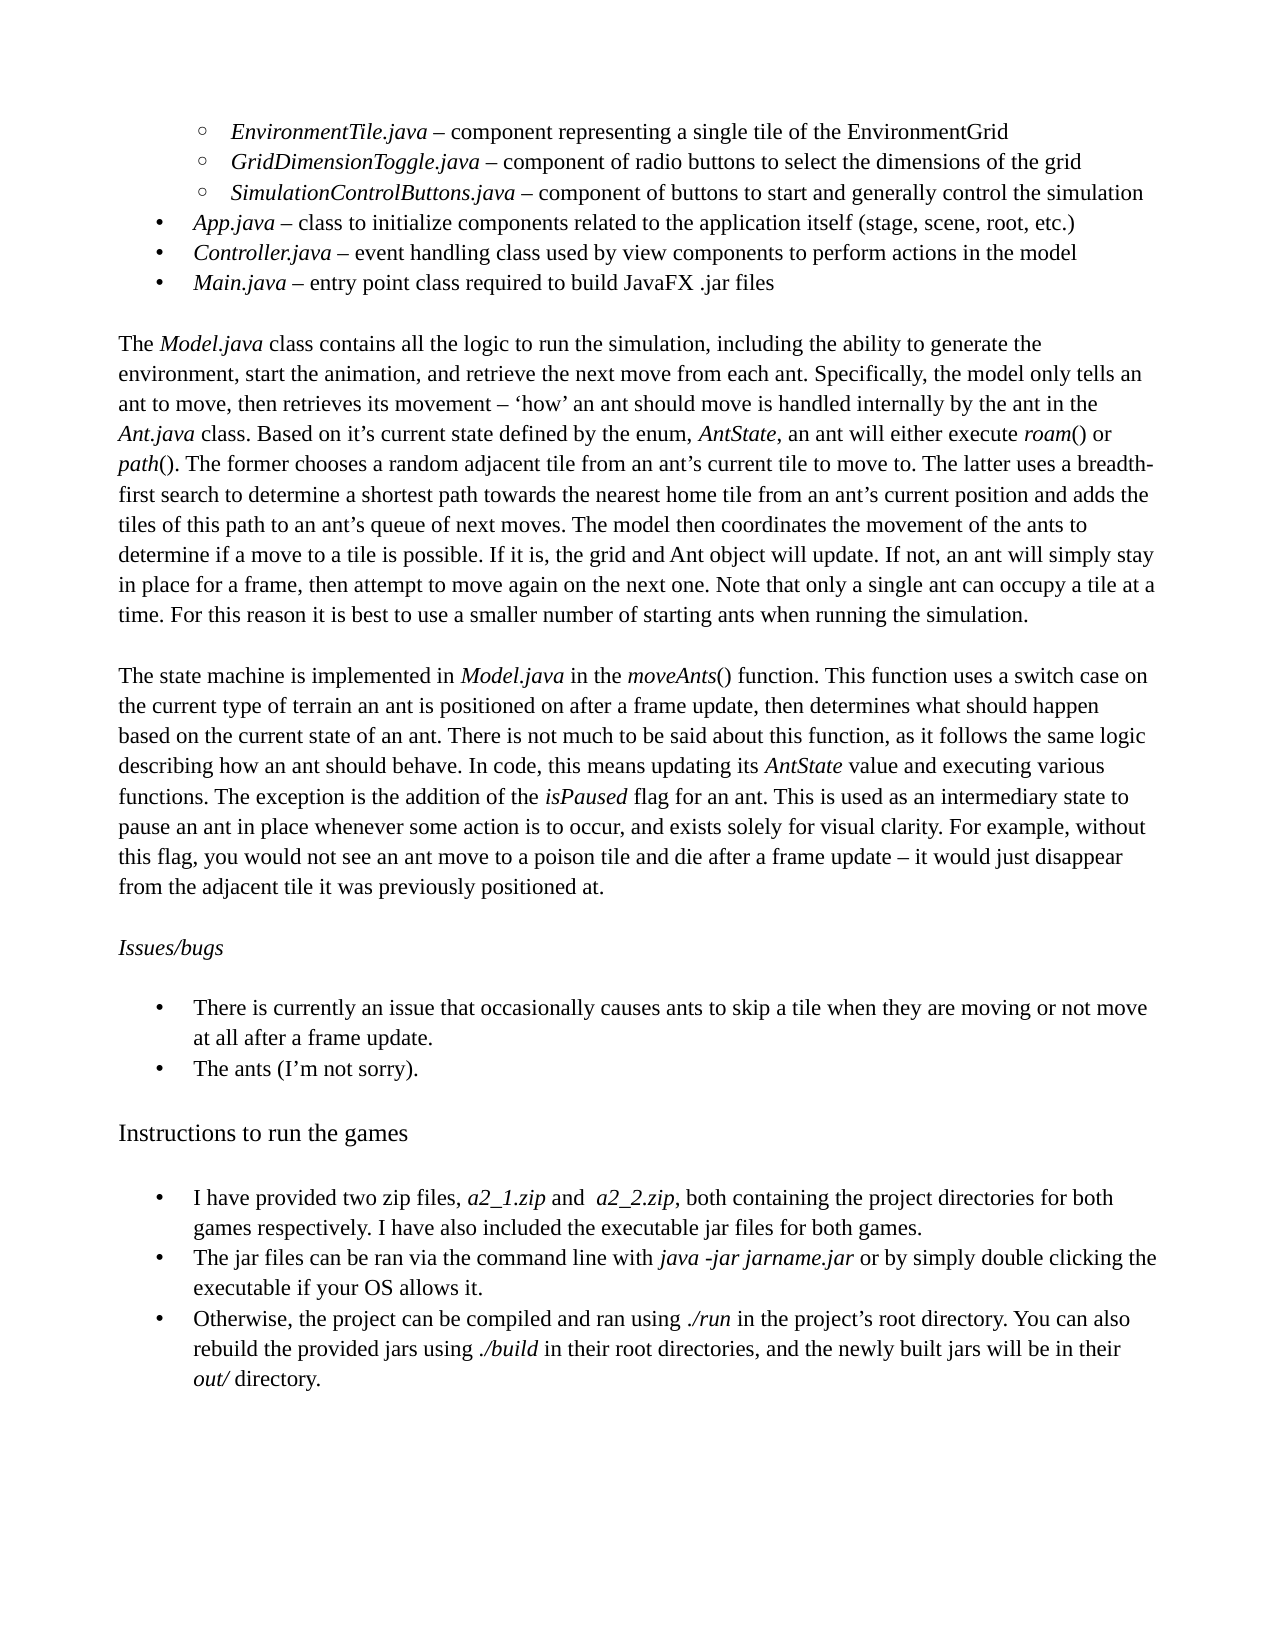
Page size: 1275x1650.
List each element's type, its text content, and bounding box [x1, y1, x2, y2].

text Instructions to run the games [118, 1118, 1157, 1147]
list The jar files can be ran via the command line with java -jar jarname.jar or by simply double clicking the executable if your OS allows it. [156, 1244, 1157, 1301]
list I have provided two zip files, a2_1.zip and a2_2.zip, both containing the project directories for both games respectively. I have also included the executable jar files for both games. [156, 1184, 1157, 1240]
list GridDimensionToggle.java – component of radio buttons to select the dimensions of the grid [193, 148, 1157, 175]
list EnvironmentTile.java – component representing a single tile of the EnvironmentGrid [193, 118, 1157, 144]
list Controller.java – event handling class used by view components to perform actions in the model [156, 239, 1157, 265]
list Main.java – entry point class required to build JavaFX .jar files [156, 269, 1157, 296]
list SimulationControlButtons.java – component of buttons to start and generally control the simulation [193, 178, 1157, 205]
text Issues/bugs [118, 934, 1157, 960]
list App.java – class to initialize components related to the application itself (stage, scene, root, etc.) [156, 209, 1157, 235]
text The Model.java class contains all the logic to run the simulation, including the ability to generate the environment, start the animation, and retrieve the next move from each ant. Specifically, the model only tells an ant to move, then retrieves its movement – ‘how’ an ant should move is handled internally by the ant in the Ant.java class. Based on it’s current state defined by the enum, AntState, an ant will either execute roam() or path(). The former chooses a random adjacent tile from an ant’s current tile to move to. The latter uses a breadth-first search to determine a shortest path towards the nearest home tile from an ant’s current position and adds the tiles of this path to an ant’s queue of next moves. The model then coordinates the movement of the ants to determine if a move to a tile is possible. If it is, the grid and Ant object will update. If not, an ant will simply stay in place for a frame, then attempt to move again on the next one. Note that only a single ant can occupy a tile at a time. For this reason it is best to use a smaller number of starting ants when running the simulation. [118, 329, 1157, 628]
list There is currently an issue that occasionally causes ants to skip a tile when they are moving or not move at all after a frame update. [156, 994, 1157, 1051]
text The state machine is implemented in Model.java in the moveAnts() function. This function uses a switch case on the current type of terrain an ant is positioned on after a frame update, then determines what should happen based on the current state of an ant. There is not much to be said about this function, as it follows the same logic describing how an ant should behave. In code, this means updating its AntState value and executing various functions. The exception is the addition of the isPaused flag for an ant. This is used as an intermediary state to pause an ant in place whenever some action is to occur, and exists solely for visual clarity. For example, without this flag, you would not see an ant move to a poison tile and die after a frame update – it would just disappear from the adjacent tile it was previously positioned at. [118, 632, 1157, 900]
list The ants (I’m not sorry). [156, 1054, 1157, 1081]
list Otherwise, the project can be compiled and ran using ./run in the project’s root directory. You can also rebuild the provided jars using ./build in their root directories, and the newly built jars will be in their out/ directory. [156, 1305, 1157, 1391]
